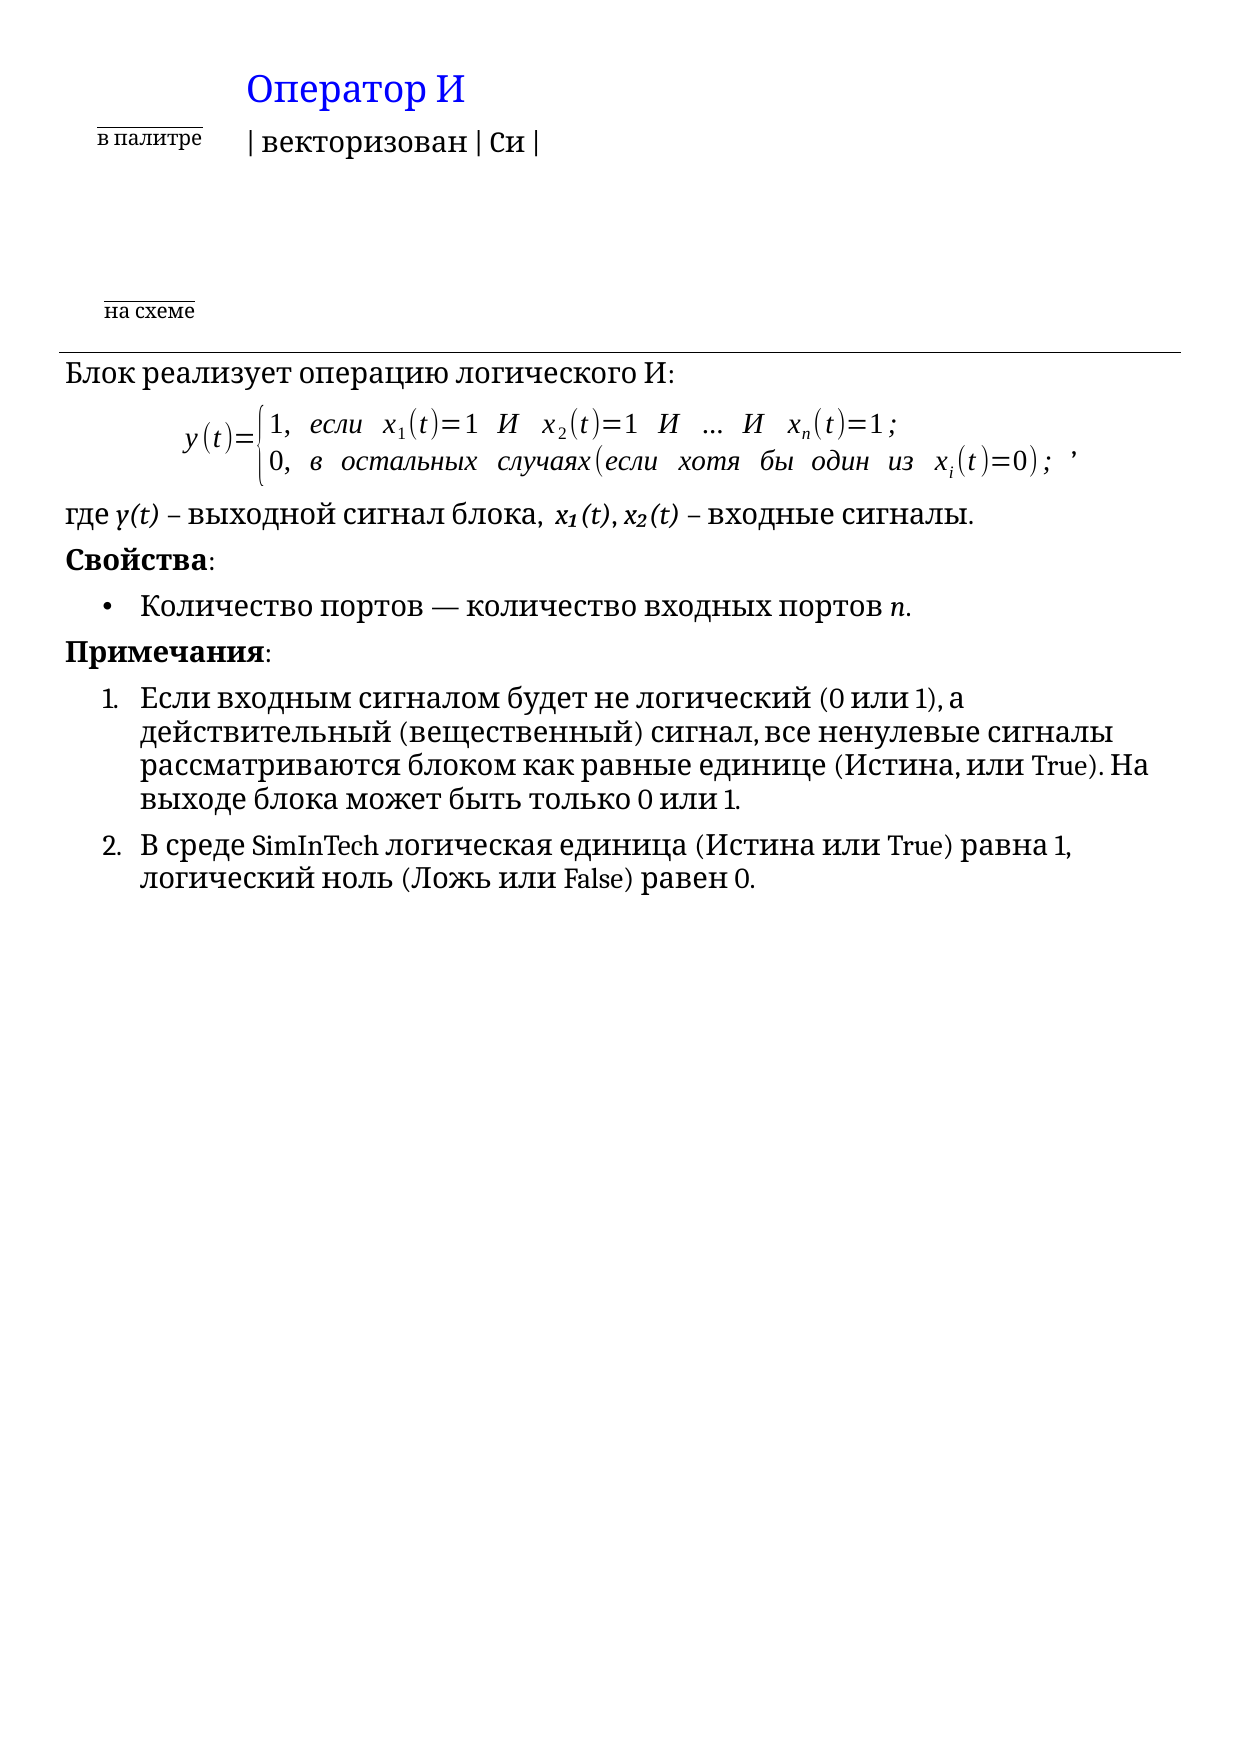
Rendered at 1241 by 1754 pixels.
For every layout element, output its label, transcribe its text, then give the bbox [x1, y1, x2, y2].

table_cell [240, 178, 1181, 294]
table_cell на схеме [59, 294, 240, 352]
table_cell Блок реализует операцию логического И: , где y(t) – выходной сигнал блока, x₁(t), x₂(t) – входные сигналы. Свойства: Количество портов — количество входных портов n. Примечания: Если входным сигналом будет не логический (0 или 1), а действительный (вещественный) сигнал, все ненулевые сигналы рассматриваются блоком как равные единице (Истина, или True). На выходе блока может быть только 0 или 1. В среде SimInTech логическая единица (Истина или True) равна 1, логический ноль (Ложь или False) равен 0. [59, 353, 1181, 914]
table_header [59, 59, 240, 121]
table_cell в палитре [59, 121, 240, 178]
table_cell [240, 294, 1181, 352]
table_header Оператор И [240, 59, 1181, 121]
table_cell | векторизован | Cи | [240, 121, 1181, 178]
table_cell [59, 178, 240, 294]
